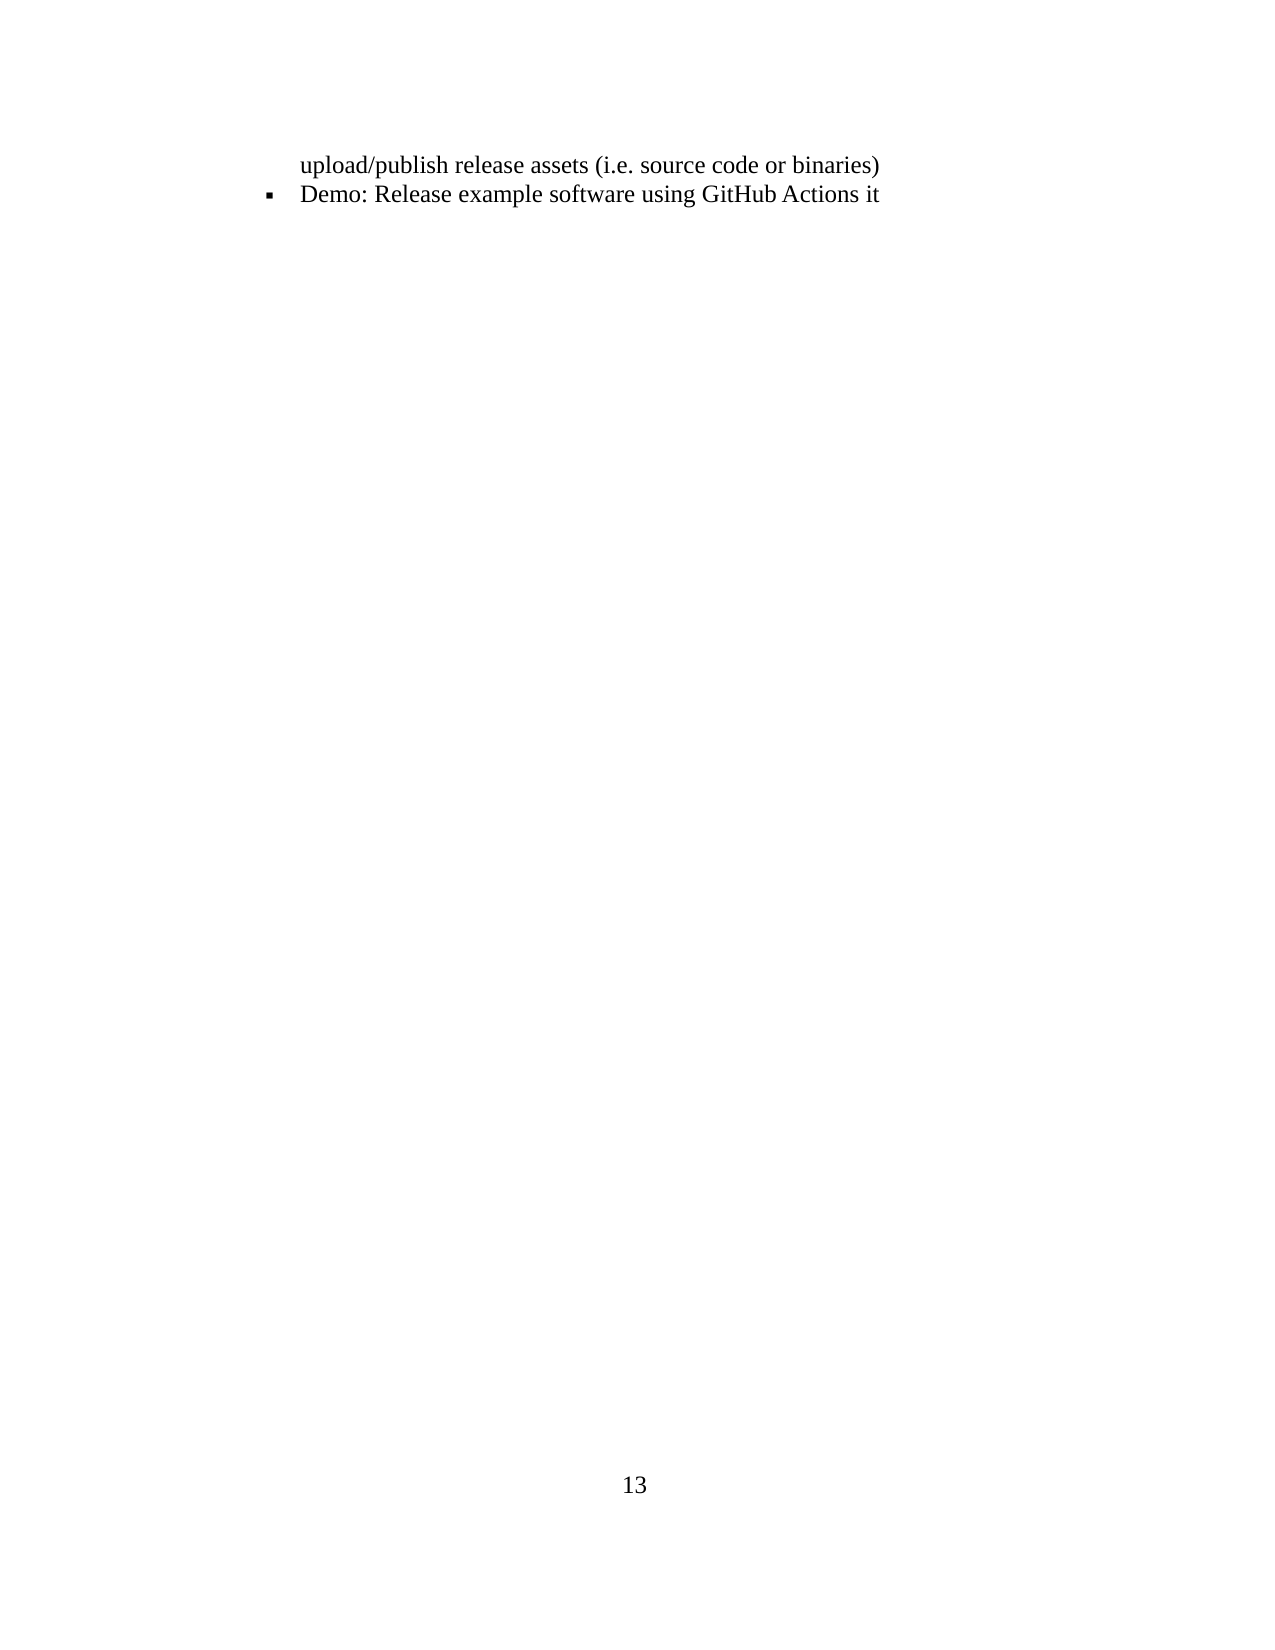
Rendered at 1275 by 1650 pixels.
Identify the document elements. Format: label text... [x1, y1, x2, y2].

list upload/publish release assets (i.e. source code or binaries) [262, 150, 1125, 179]
list Demo: Release example software using GitHub Actions it [262, 179, 1125, 207]
